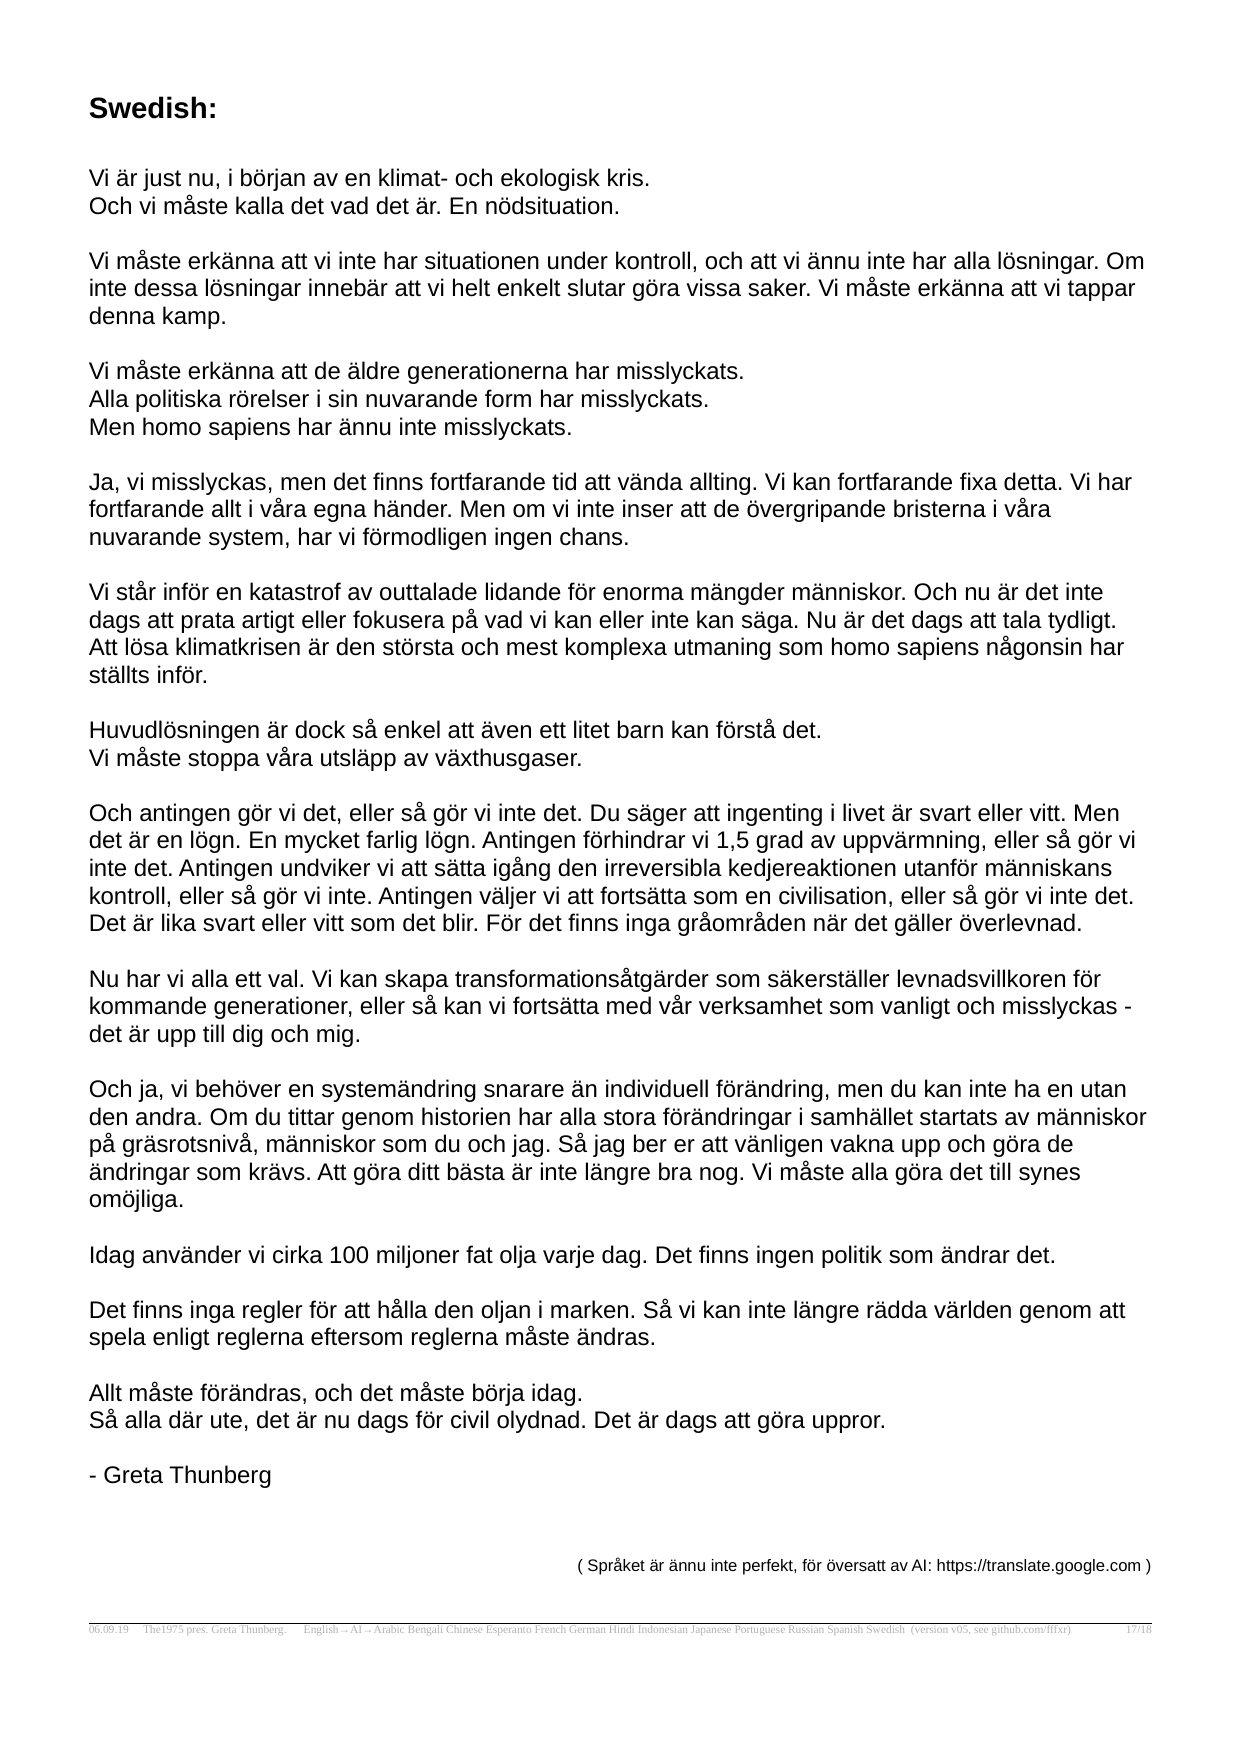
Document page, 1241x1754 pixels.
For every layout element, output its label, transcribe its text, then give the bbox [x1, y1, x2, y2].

text Vi måste erkänna att de äldre generationerna har misslyckats. [88, 357, 1152, 385]
text Och ja, vi behöver en systemändring snarare än individuell förändring, men du kan inte ha en utan den andra. Om du tittar genom historien har alla stora förändringar i samhället startats av människor på gräsrotsnivå, människor som du och jag. Så jag ber er att vänligen vakna upp och göra de ändringar som krävs. Att göra ditt bästa är inte längre bra nog. Vi måste alla göra det till synes omöjliga. [88, 1075, 1152, 1213]
text Allt måste förändras, och det måste börja idag. [88, 1378, 1152, 1406]
text Så alla där ute, det är nu dags för civil olydnad. Det är dags att göra uppror. [88, 1406, 1152, 1434]
subtitle Swedish: [88, 91, 1152, 125]
text Men homo sapiens har ännu inte misslyckats. [88, 412, 1152, 440]
text Alla politiska rörelser i sin nuvarande form har misslyckats. [88, 385, 1152, 412]
text Och antingen gör vi det, eller så gör vi inte det. Du säger att ingenting i livet är svart eller vitt. Men det är en lögn. En mycket farlig lögn. Antingen förhindrar vi 1,5 grad av uppvärmning, eller så gör vi inte det. Antingen undviker vi att sätta igång den irreversibla kedjereaktionen utanför människans kontroll, eller så gör vi inte. Antingen väljer vi att fortsätta som en civilisation, eller så gör vi inte det. Det är lika svart eller vitt som det blir. För det finns inga gråområden när det gäller överlevnad. [88, 799, 1152, 937]
text Vi måste stoppa våra utsläpp av växthusgaser. [88, 744, 1152, 771]
text Det finns inga regler för att hålla den oljan i marken. Så vi kan inte längre rädda världen genom att spela enligt reglerna eftersom reglerna måste ändras. [88, 1296, 1152, 1351]
text Ja, vi misslyckas, men det finns fortfarande tid att vända allting. Vi kan fortfarande fixa detta. Vi har fortfarande allt i våra egna händer. Men om vi inte inser att de övergripande bristerna i våra nuvarande system, har vi förmodligen ingen chans. [88, 468, 1152, 550]
text Vi måste erkänna att vi inte har situationen under kontroll, och att vi ännu inte har alla lösningar. Om inte dessa lösningar innebär att vi helt enkelt slutar göra vissa saker. Vi måste erkänna att vi tappar denna kamp. [88, 247, 1152, 329]
text Och vi måste kalla det vad det är. En nödsituation. [88, 192, 1152, 219]
text Vi är just nu, i början av en klimat- och ekologisk kris. [88, 164, 1152, 192]
text Idag använder vi cirka 100 miljoner fat olja varje dag. Det finns ingen politik som ändrar det. [88, 1241, 1152, 1268]
text Nu har vi alla ett val. Vi kan skapa transformationsåtgärder som säkerställer levnadsvillkoren för kommande generationer, eller så kan vi fortsätta med vår verksamhet som vanligt och misslyckas - det är upp till dig och mig. [88, 964, 1152, 1047]
text Vi står inför en katastrof av outtalade lidande för enorma mängder människor. Och nu är det inte dags att prata artigt eller fokusera på vad vi kan eller inte kan säga. Nu är det dags att tala tydligt. Att lösa klimatkrisen är den största och mest komplexa utmaning som homo sapiens någonsin har ställts inför. [88, 578, 1152, 688]
text ( Språket är ännu inte perfekt, för översatt av AI: https://translate.google.com ) [88, 1556, 1152, 1575]
text - Greta Thunberg [88, 1461, 1152, 1489]
text Huvudlösningen är dock så enkel att även ett litet barn kan förstå det. [88, 716, 1152, 744]
